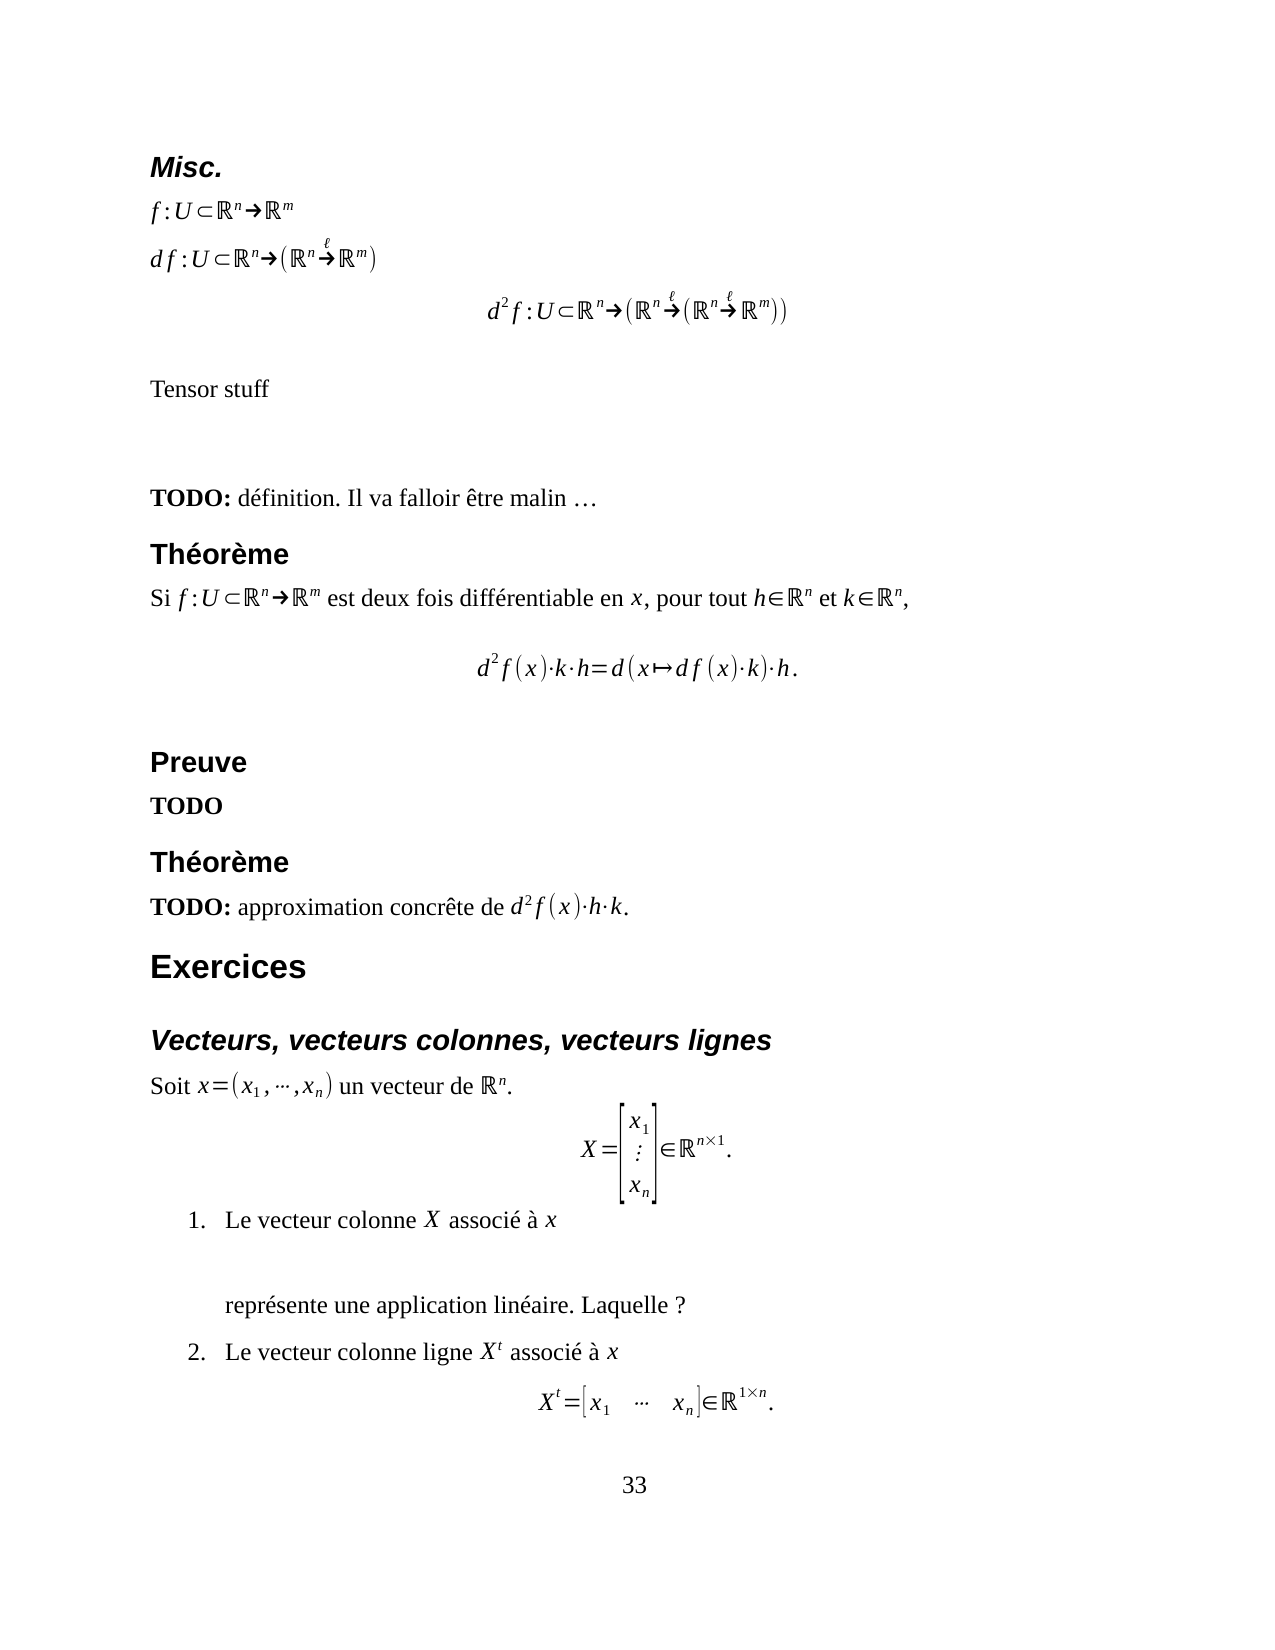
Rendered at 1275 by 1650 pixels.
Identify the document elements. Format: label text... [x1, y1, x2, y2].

text Si est deux fois différentiable en , pour tout et , [150, 583, 1125, 612]
subtitle Misc. [150, 150, 1125, 183]
subtitle Vecteurs, vecteurs colonnes, vecteurs lignes [150, 1023, 1125, 1057]
list Le vecteur colonne associé à [187, 1101, 1125, 1234]
list représente une application linéaire. Laquelle ? [187, 1290, 1125, 1319]
text Tensor stuff [150, 374, 1125, 403]
subtitle Exercices [150, 947, 1125, 986]
subtitle Preuve [150, 745, 1125, 779]
subtitle Théorème [150, 845, 1125, 879]
text TODO [150, 791, 1125, 820]
text TODO: approximation concrête de . [150, 891, 1125, 922]
subtitle Théorème [150, 537, 1125, 570]
text Soit un vecteur de . [150, 1069, 1125, 1101]
list Le vecteur colonne ligne associé à [187, 1337, 1125, 1366]
text TODO: définition. Il va falloir être malin … [150, 483, 1125, 512]
